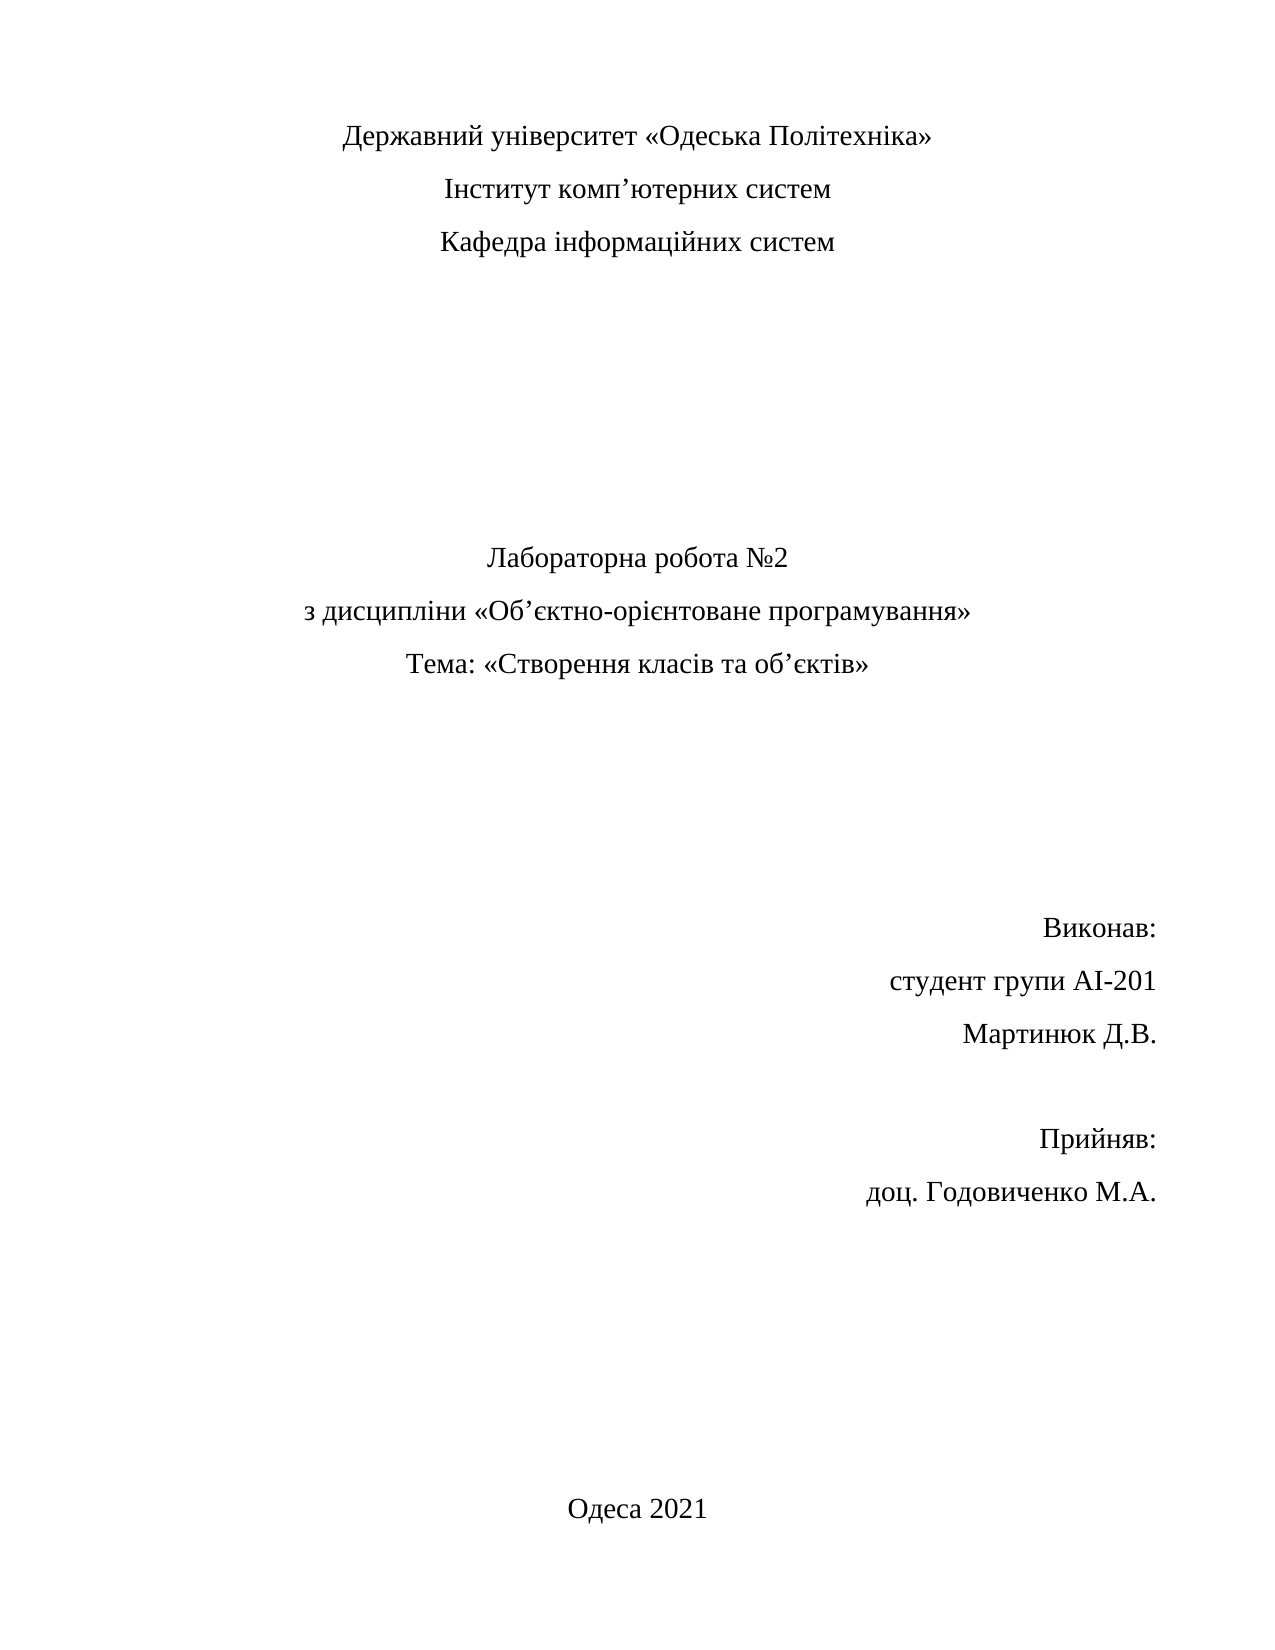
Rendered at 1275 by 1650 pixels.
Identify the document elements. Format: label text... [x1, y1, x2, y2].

text Інститут комп’ютерних систем [118, 171, 1157, 204]
text Кафедра інформаційних систем [118, 224, 1157, 257]
text Мартинюк Д.В. [118, 1016, 1157, 1049]
text Державний університет «Одеська Політехніка» [118, 118, 1157, 152]
text з дисципліни «Об’єктно-орієнтоване програмування» [118, 593, 1157, 627]
text Лабораторна робота №2 [118, 541, 1157, 574]
text Виконав: [118, 910, 1157, 944]
text доц. Годовиченко М.А. [118, 1174, 1157, 1208]
text Одеса 2021 [118, 1491, 1157, 1525]
text студент групи АІ-201 [118, 963, 1157, 997]
text Прийняв: [118, 1122, 1157, 1155]
text Тема: «Створення класів та об’єктів» [118, 646, 1157, 680]
